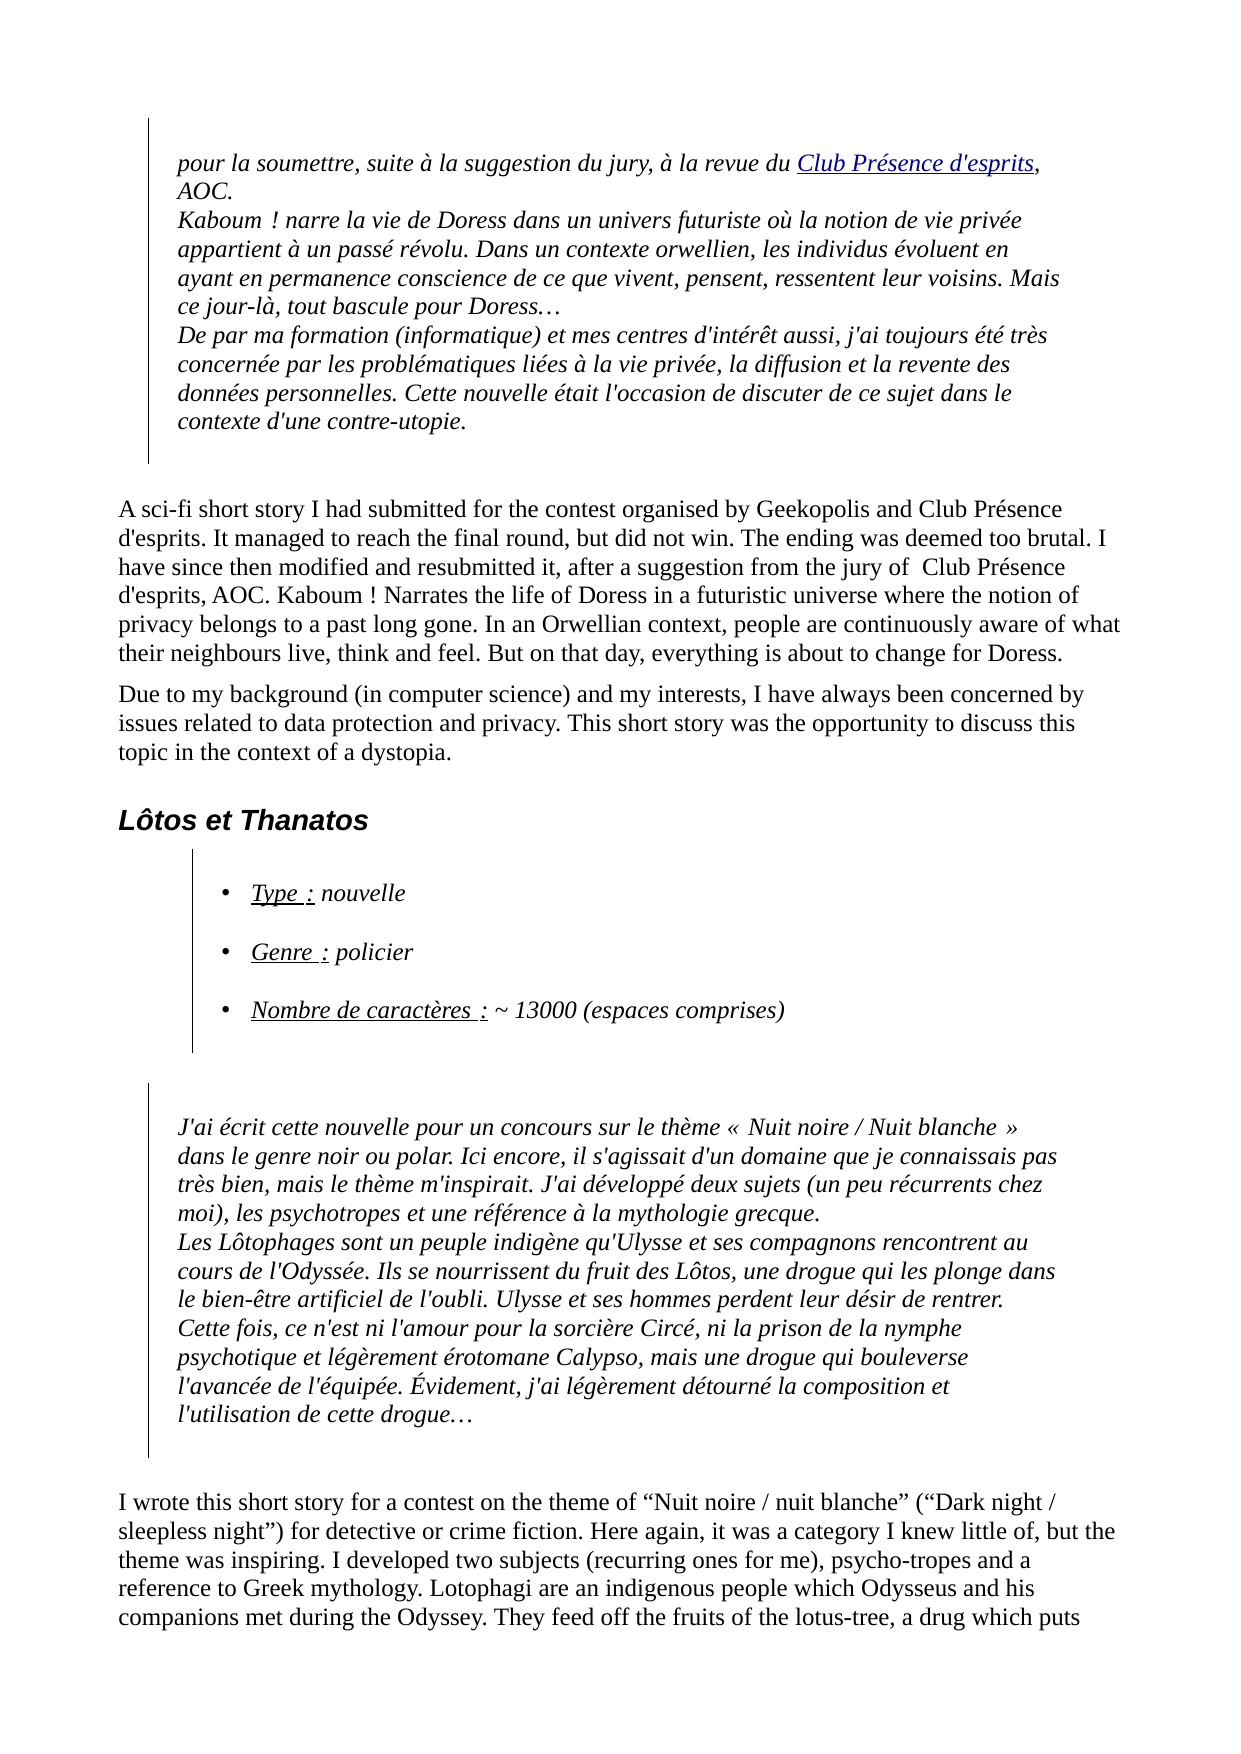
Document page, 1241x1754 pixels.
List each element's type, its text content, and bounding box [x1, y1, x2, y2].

subtitle Lôtos et Thanatos [118, 803, 1122, 836]
text Due to my background (in computer science) and my interests, I have always been concerned by issues related to data protection and privacy. This short story was the opportunity to discuss this topic in the context of a dystopia. [118, 679, 1122, 765]
list Nombre de caractères : ~ 13000 (espaces comprises) [193, 965, 1093, 1053]
list Genre : policier [193, 907, 1093, 965]
text I wrote this short story for a contest on the theme of “Nuit noire / nuit blanche” (“Dark night / sleepless night”) for detective or crime fiction. Here again, it was a category I knew little of, but the theme was inspiring. I developed two subjects (recurring ones for me), psycho-tropes and a reference to Greek mythology. Lotophagi are an indigenous people which Odysseus and his companions met during the Odyssey. They feed off the fruits of the lotus-tree, a drug which puts [118, 1487, 1122, 1631]
text A sci-fi short story I had submitted for the contest organised by Geekopolis and Club Présence d'esprits. It managed to reach the final round, but did not win. The ending was deemed too brutal. I have since then modified and resubmitted it, after a suggestion from the jury of Club Présence d'esprits, AOC. Kaboum ! Narrates the life of Doress in a futuristic universe where the notion of privacy belongs to a past long gone. In an Orwellian context, people are continuously aware of what their neighbours live, think and feel. But on that day, everything is about to change for Doress. [118, 494, 1122, 667]
list Type : nouvelle [193, 849, 1093, 907]
text J'ai écrit cette nouvelle pour un concours sur le thème « Nuit noire / Nuit blanche » dans le genre noir ou polar. Ici encore, il s'agissait d'un domaine que je connaissais pas très bien, mais le thème m'inspirait. J'ai développé deux sujets (un peu récurrents chez moi), les psychotropes et une référence à la mythologie grecque. Les Lôtophages sont un peuple indigène qu'Ulysse et ses compagnons rencontrent au cours de l'Odyssée. Ils se nourrissent du fruit des Lôtos, une drogue qui les plonge dans le bien-être artificiel de l'oubli. Ulysse et ses hommes perdent leur désir de rentrer. Cette fois, ce n'est ni l'amour pour la sorcière Circé, ni la prison de la nymphe psychotique et légèrement érotomane Calypso, mais une drogue qui bouleverse l'avancée de l'équipée. Évidement, j'ai légèrement détourné la composition et l'utilisation de cette drogue… [148, 1082, 1093, 1458]
text pour la soumettre, suite à la suggestion du jury, à la revue du Club Présence d'esprits, AOC. Kaboum ! narre la vie de Doress dans un univers futuriste où la notion de vie privée appartient à un passé révolu. Dans un contexte orwellien, les individus évoluent en ayant en permanence conscience de ce que vivent, pensent, ressentent leur voisins. Mais ce jour-là, tout bascule pour Doress… De par ma formation (informatique) et mes centres d'intérêt aussi, j'ai toujours été très concernée par les problématiques liées à la vie privée, la diffusion et la revente des données personnelles. Cette nouvelle était l'occasion de discuter de ce sujet dans le contexte d'une contre-utopie. [149, 118, 1093, 464]
